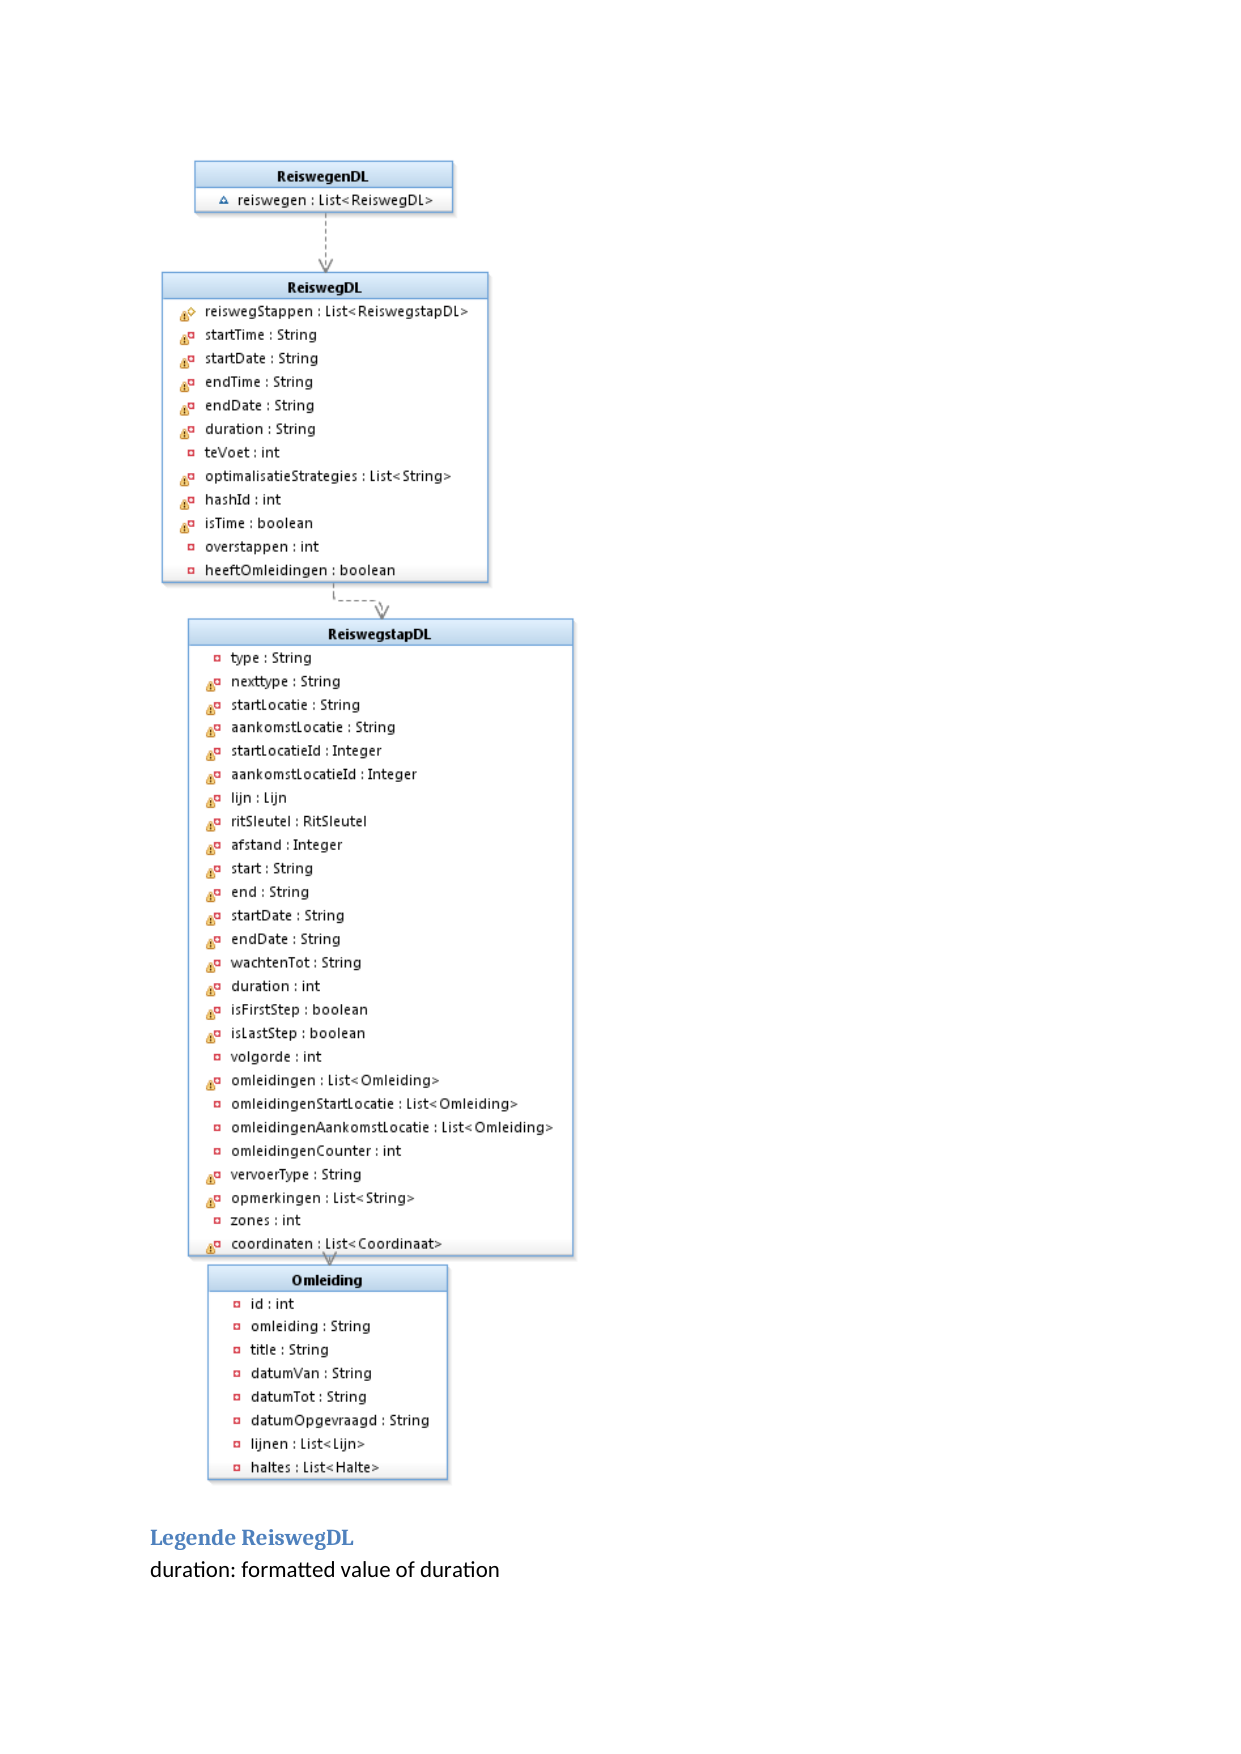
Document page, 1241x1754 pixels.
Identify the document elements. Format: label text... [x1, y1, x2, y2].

text duration: formatted value of duration [150, 1555, 1090, 1583]
picture [150, 150, 592, 1500]
subtitle Legende ReiswegDL [150, 1525, 1090, 1551]
